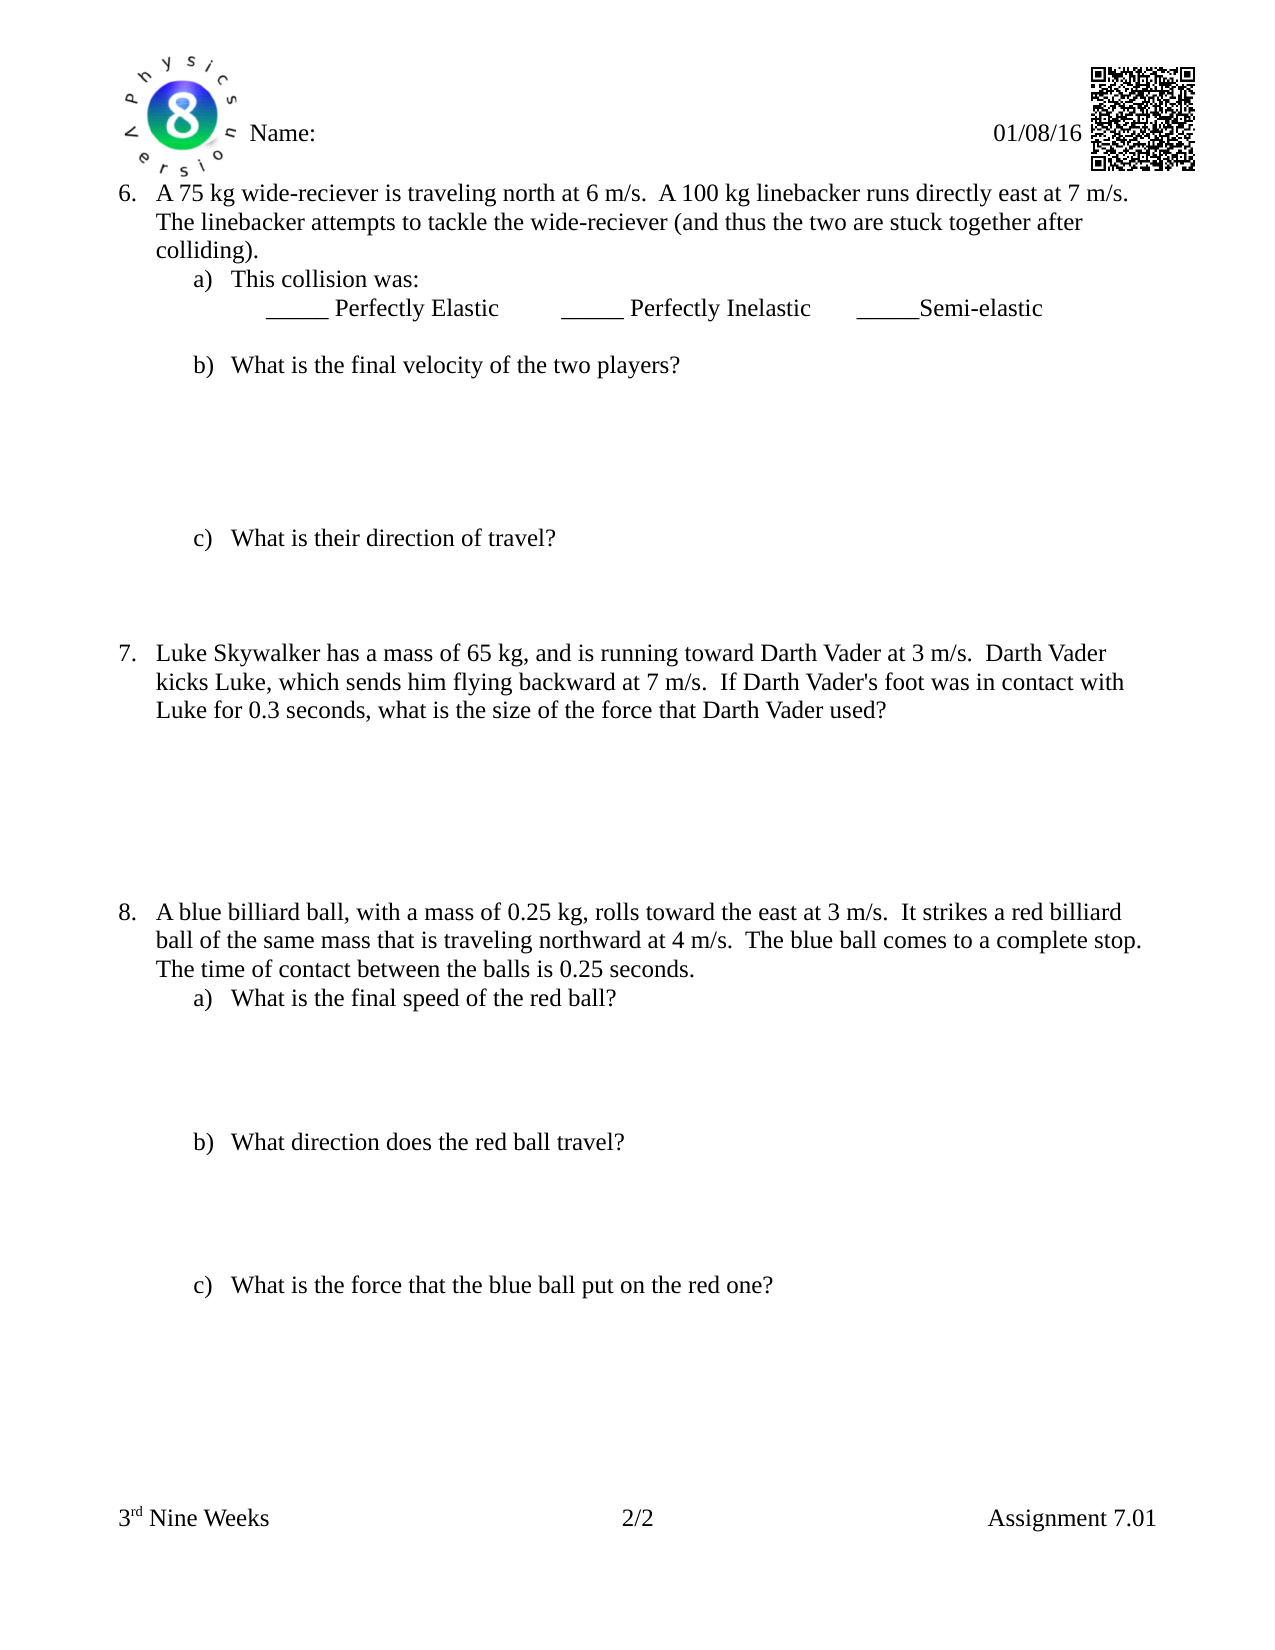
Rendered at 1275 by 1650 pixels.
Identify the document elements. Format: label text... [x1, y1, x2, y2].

list What is the final speed of the red ball? [193, 983, 1157, 1012]
list This collision was: [193, 264, 1157, 293]
picture [124, 56, 237, 177]
list What is the force that the blue ball put on the red one? [193, 1271, 1157, 1299]
list Luke Skywalker has a mass of 65 kg, and is running toward Darth Vader at 3 m/s. Darth Vader kicks Luke, which sends him flying backward at 7 m/s. If Darth Vader's foot was in contact with Luke for 0.3 seconds, what is the size of the force that Darth Vader used? [118, 638, 1157, 724]
text _____ Perfectly Elastic _____ Perfectly Inelastic _____Semi-elastic [118, 293, 1157, 322]
list What direction does the red ball travel? [193, 1127, 1157, 1156]
list A blue billiard ball, with a mass of 0.25 kg, rolls toward the east at 3 m/s. It strikes a red billiard ball of the same mass that is traveling northward at 4 m/s. The blue ball comes to a complete stop. The time of contact between the balls is 0.25 seconds. [118, 897, 1157, 983]
picture [1082, 58, 1203, 179]
list What is their direction of travel? [193, 523, 1157, 552]
list A 75 kg wide-reciever is traveling north at 6 m/s. A 100 kg linebacker runs directly east at 7 m/s. The linebacker attempts to tackle the wide-reciever (and thus the two are stuck together after colliding). [118, 176, 1157, 264]
list What is the final velocity of the two players? [193, 351, 1157, 379]
